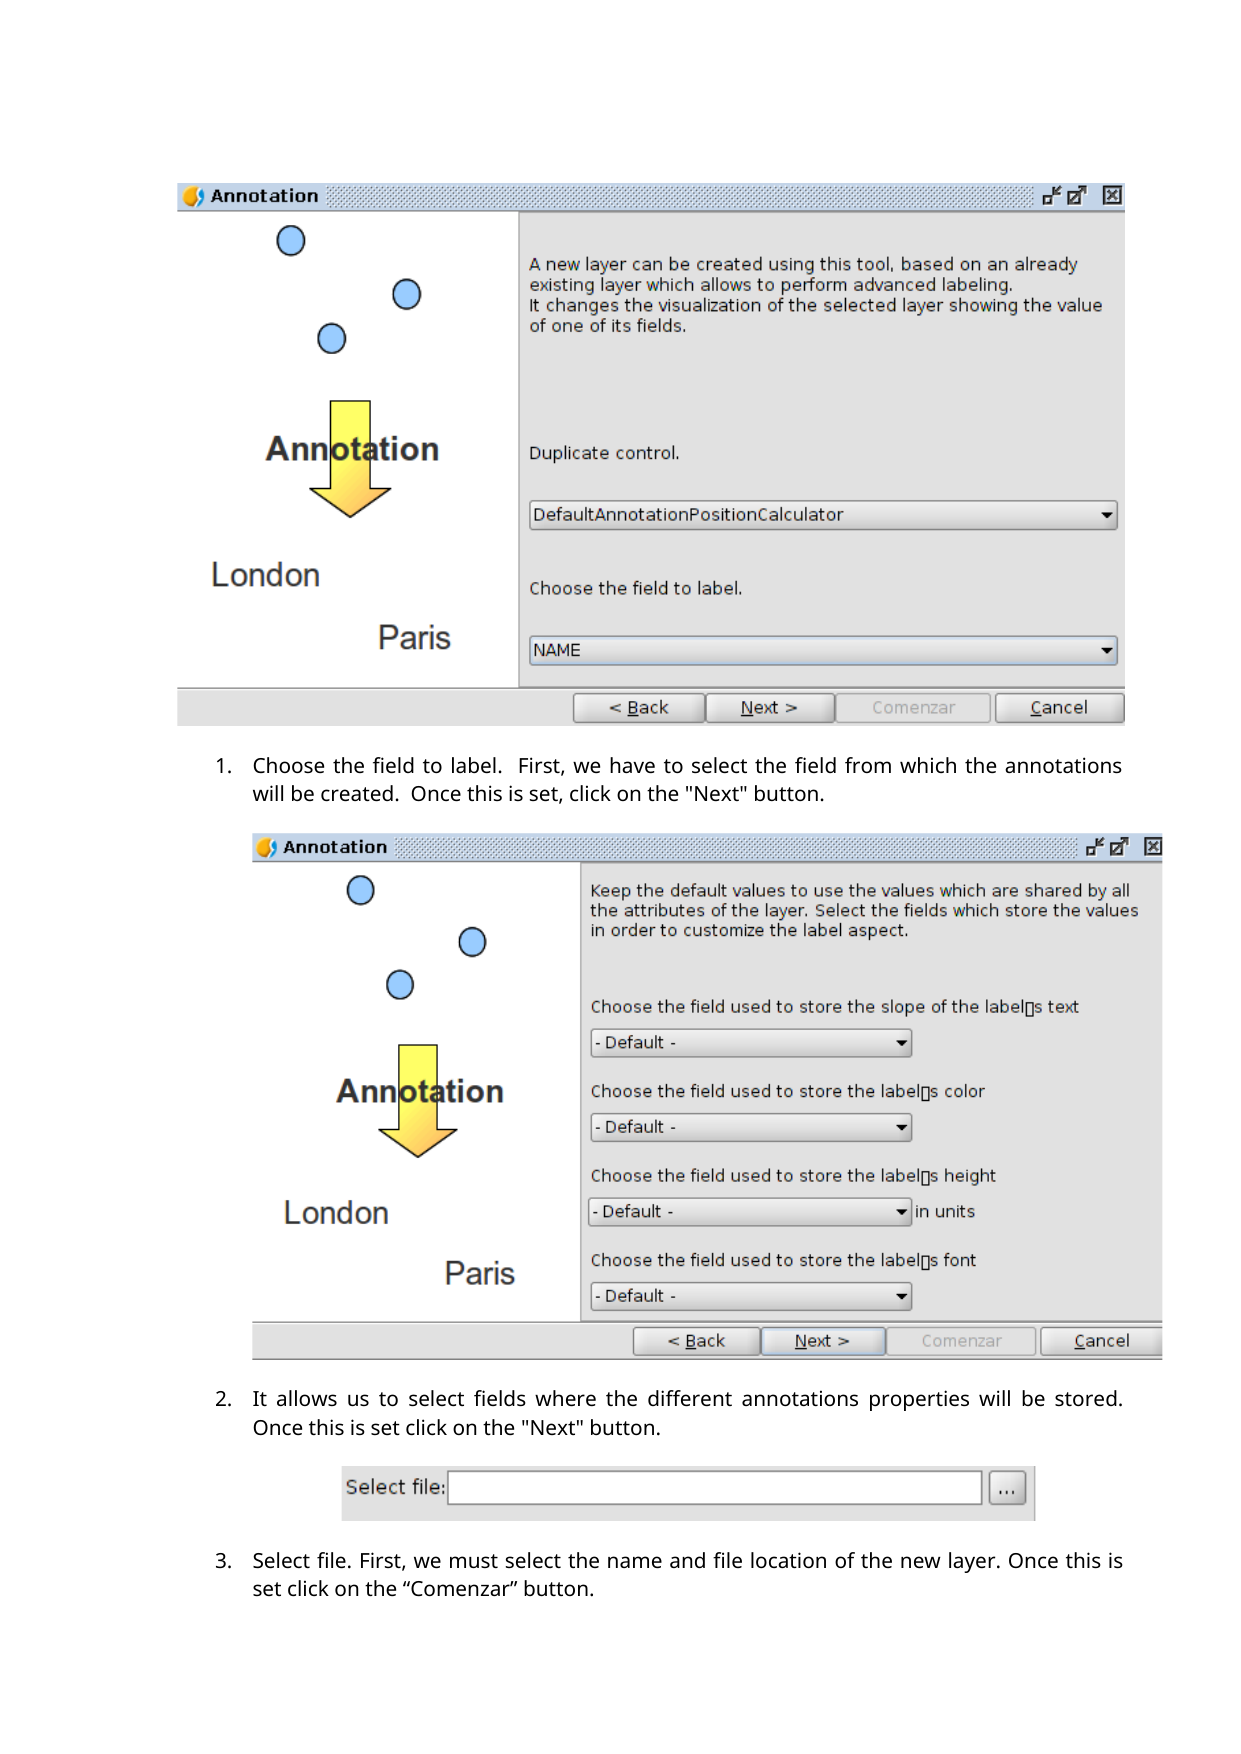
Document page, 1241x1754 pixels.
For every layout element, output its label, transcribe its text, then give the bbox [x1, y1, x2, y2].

list Select file. First, we must select the name and file location of the new layer. Once this is set click on the “Comenzar” button. [215, 1546, 1125, 1603]
picture [177, 183, 1125, 726]
picture [252, 832, 1163, 1360]
list Choose the field to label. First, we have to select the field from which the annotations will be created. Once this is set, click on the "Next" button. [215, 751, 1125, 808]
list It allows us to select fields where the different annotations properties will be stored. Once this is set click on the "Next" button. [215, 1384, 1125, 1441]
picture [341, 1466, 1036, 1521]
